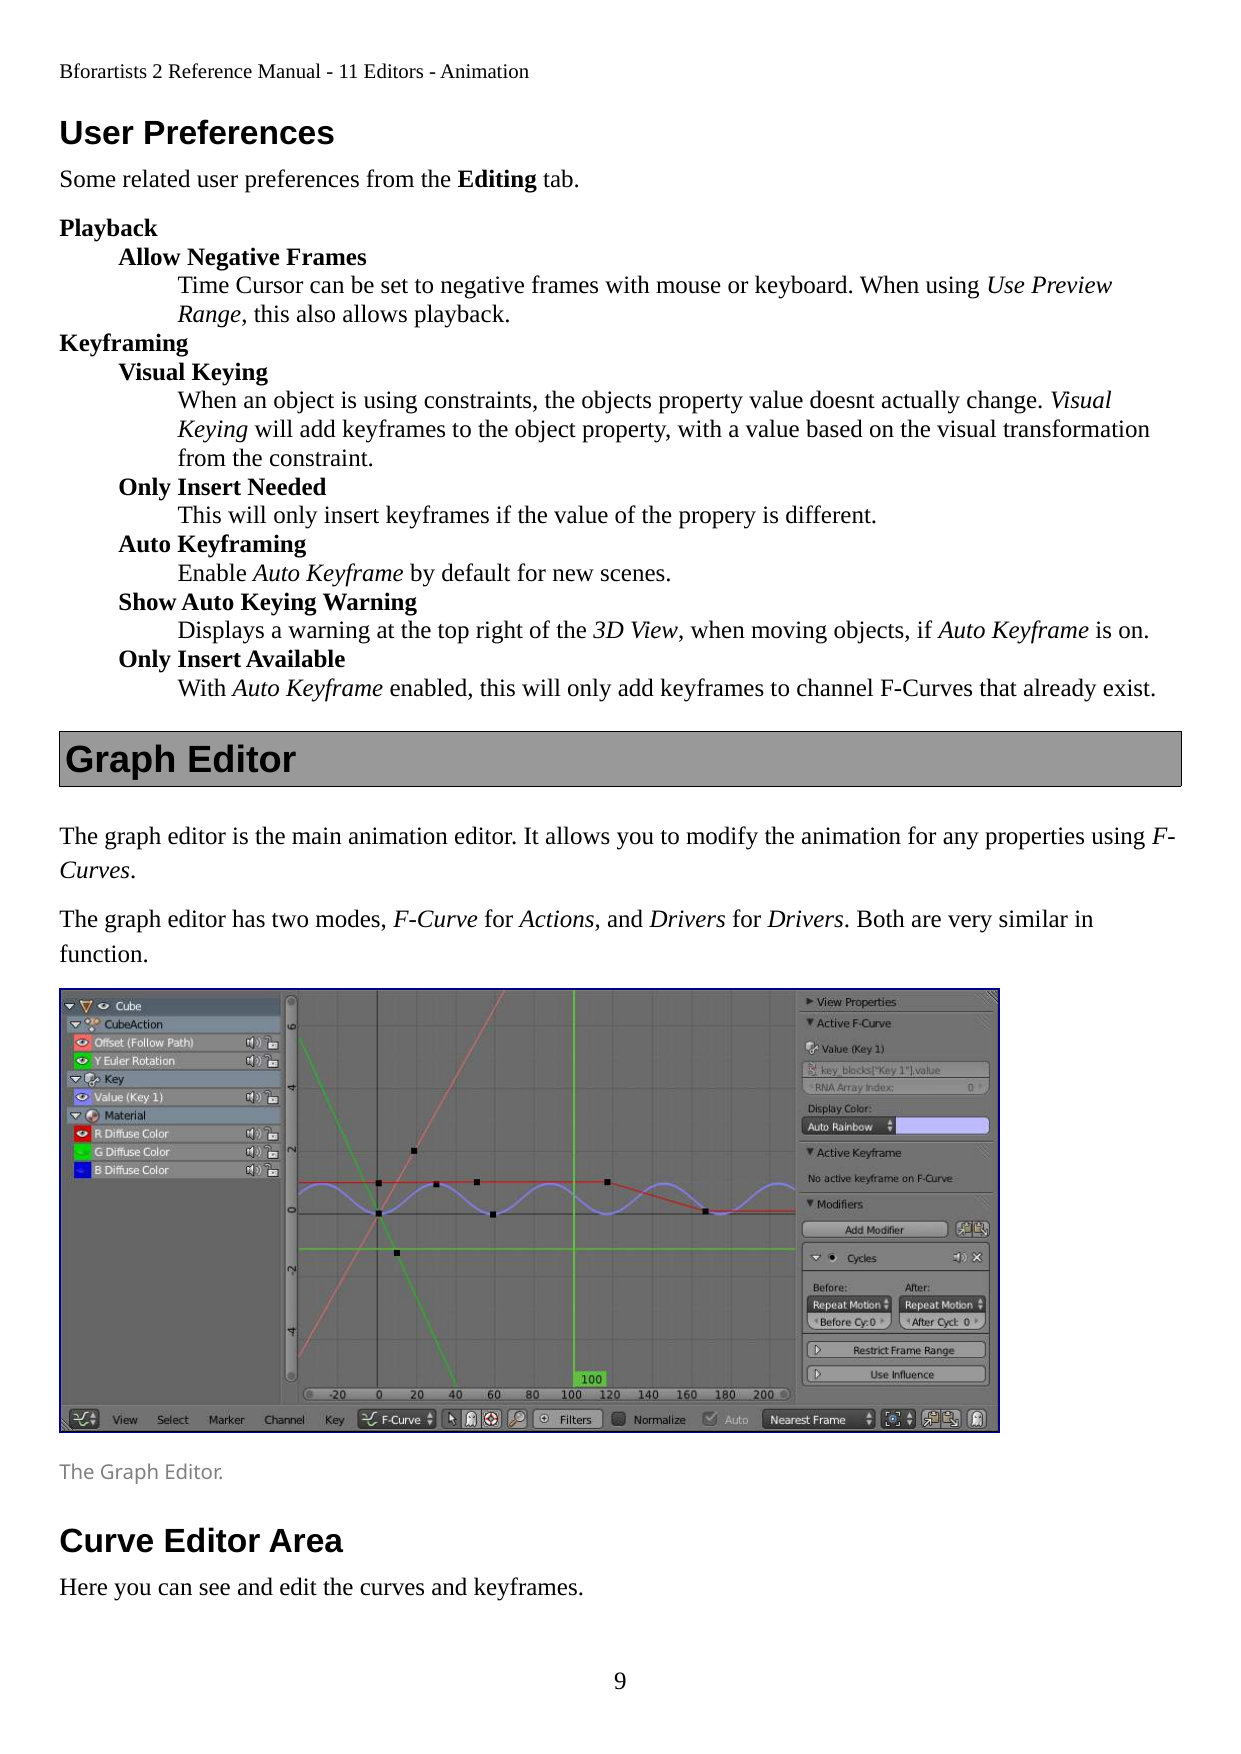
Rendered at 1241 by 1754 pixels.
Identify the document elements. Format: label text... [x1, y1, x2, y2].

subtitle Auto Keyframing [118, 529, 1181, 558]
subtitle Show Auto Keying Warning [118, 587, 1181, 615]
subtitle Allow Negative Frames [118, 242, 1181, 270]
subtitle User Preferences [59, 113, 1181, 151]
subtitle Curve Editor Area [59, 1521, 1181, 1559]
list When an object is using constraints, the objects property value doesnt actually change. Visual Keying will add keyframes to the object property, with a value based on the visual transformation from the constraint. [177, 385, 1181, 472]
list Displays a warning at the top right of the 3D View, when moving objects, if Auto Keyframe is on. [177, 615, 1181, 644]
table_header Graph Editor [60, 732, 1181, 786]
text Some related user preferences from the Editing tab. [59, 164, 1181, 192]
text The graph editor has two modes, F-Curve for Actions, and Drivers for Drivers. Both are very similar in function. [59, 904, 1181, 968]
subtitle Only Insert Needed [118, 472, 1181, 500]
subtitle Keyframing [59, 328, 1181, 357]
text The Graph Editor. [59, 1454, 1181, 1485]
subtitle Visual Keying [118, 357, 1181, 385]
list Time Cursor can be set to negative frames with mouse or keyboard. When using Use Preview Range, this also allows playback. [177, 270, 1181, 328]
picture [61, 990, 998, 1432]
text The graph editor is the main animation editor. It allows you to modify the animation for any properties using F-Curves. [59, 821, 1181, 884]
text Here you can see and edit the curves and keyframes. [59, 1572, 1181, 1600]
list With Auto Keyframe enabled, this will only add keyframes to channel F-Curves that already exist. [177, 673, 1181, 702]
subtitle Only Insert Available [118, 644, 1181, 673]
subtitle Playback [59, 213, 1181, 242]
list This will only insert keyframes if the value of the propery is different. [177, 500, 1181, 529]
list Enable Auto Keyframe by default for new scenes. [177, 558, 1181, 587]
